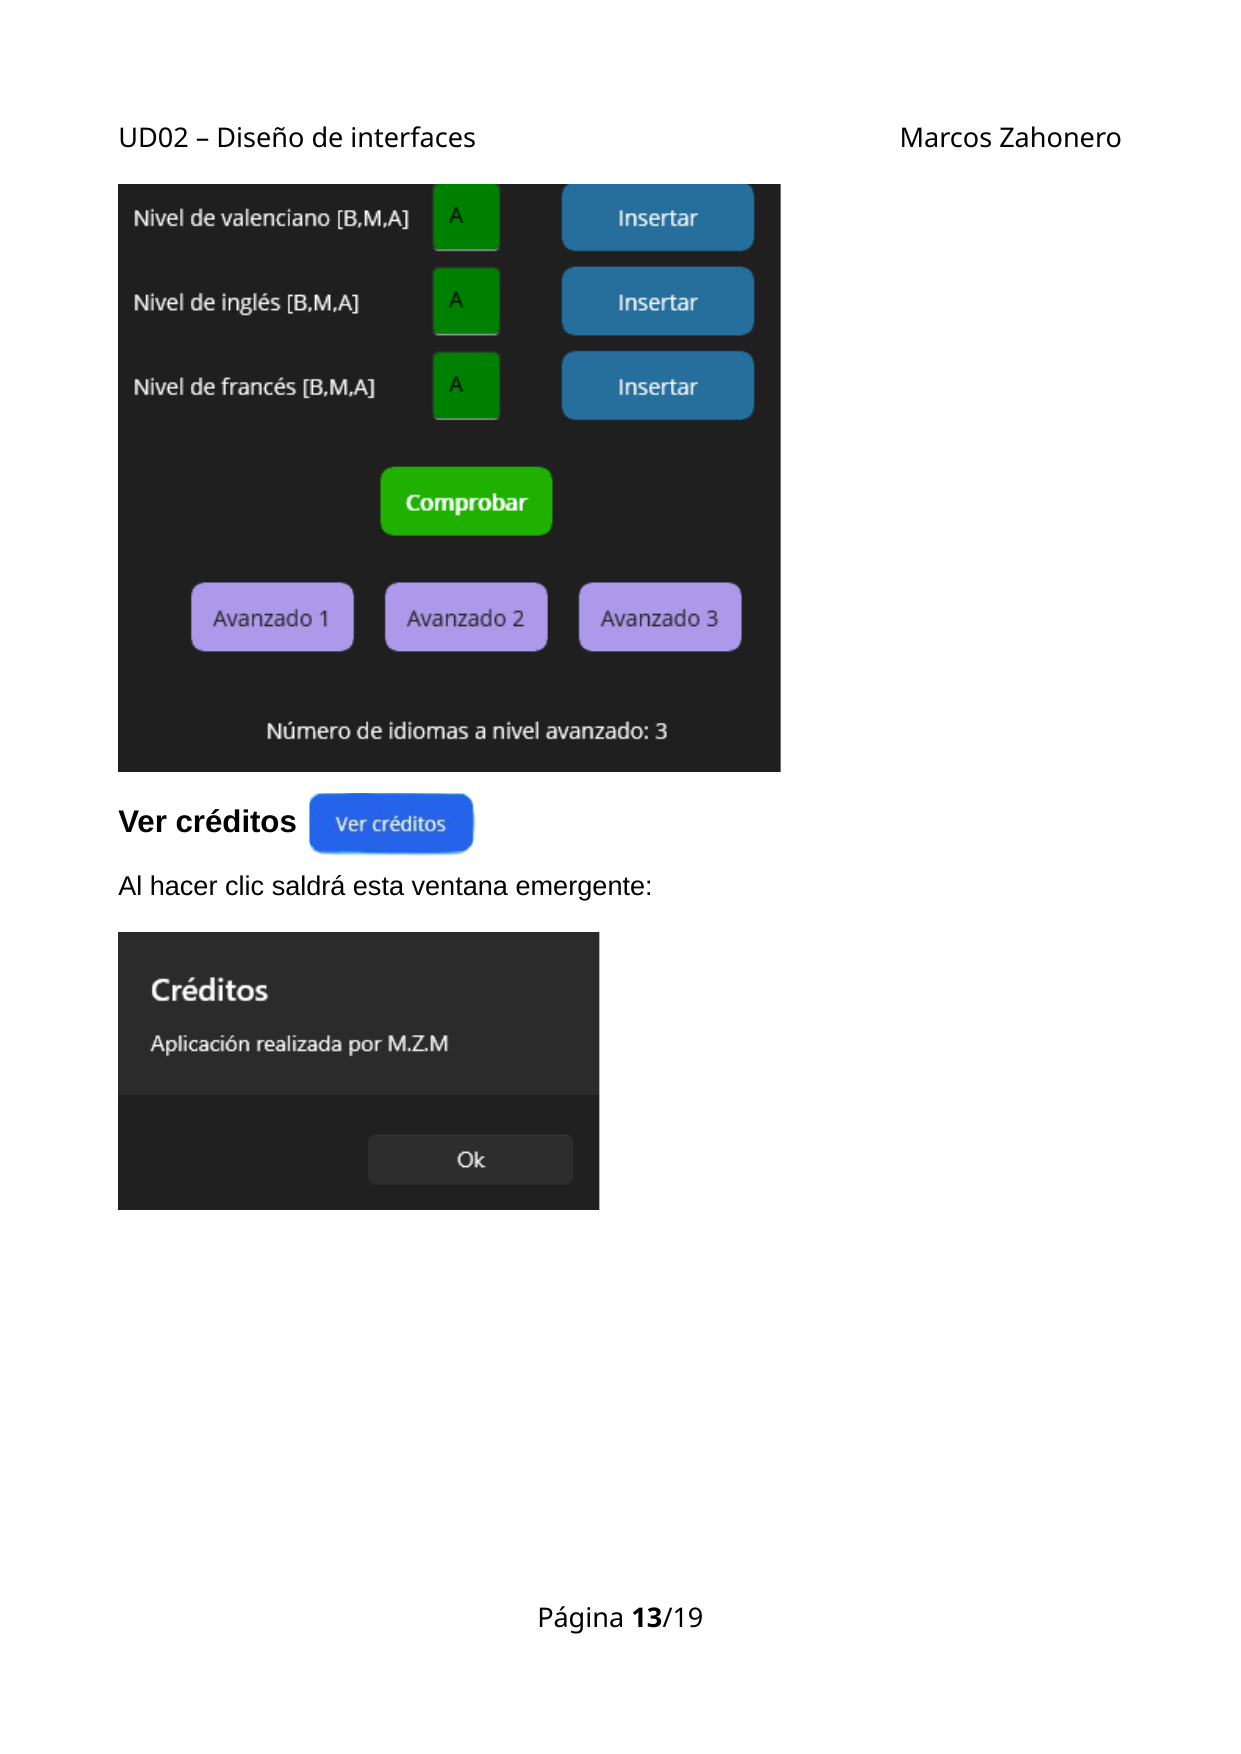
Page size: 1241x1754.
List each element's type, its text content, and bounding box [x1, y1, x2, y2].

picture [118, 184, 781, 772]
picture [118, 932, 600, 1210]
subtitle Ver créditos [118, 803, 309, 839]
subtitle [477, 803, 1122, 839]
picture [309, 793, 477, 857]
text Al hacer clic saldrá esta ventana emergente: [118, 870, 1122, 902]
